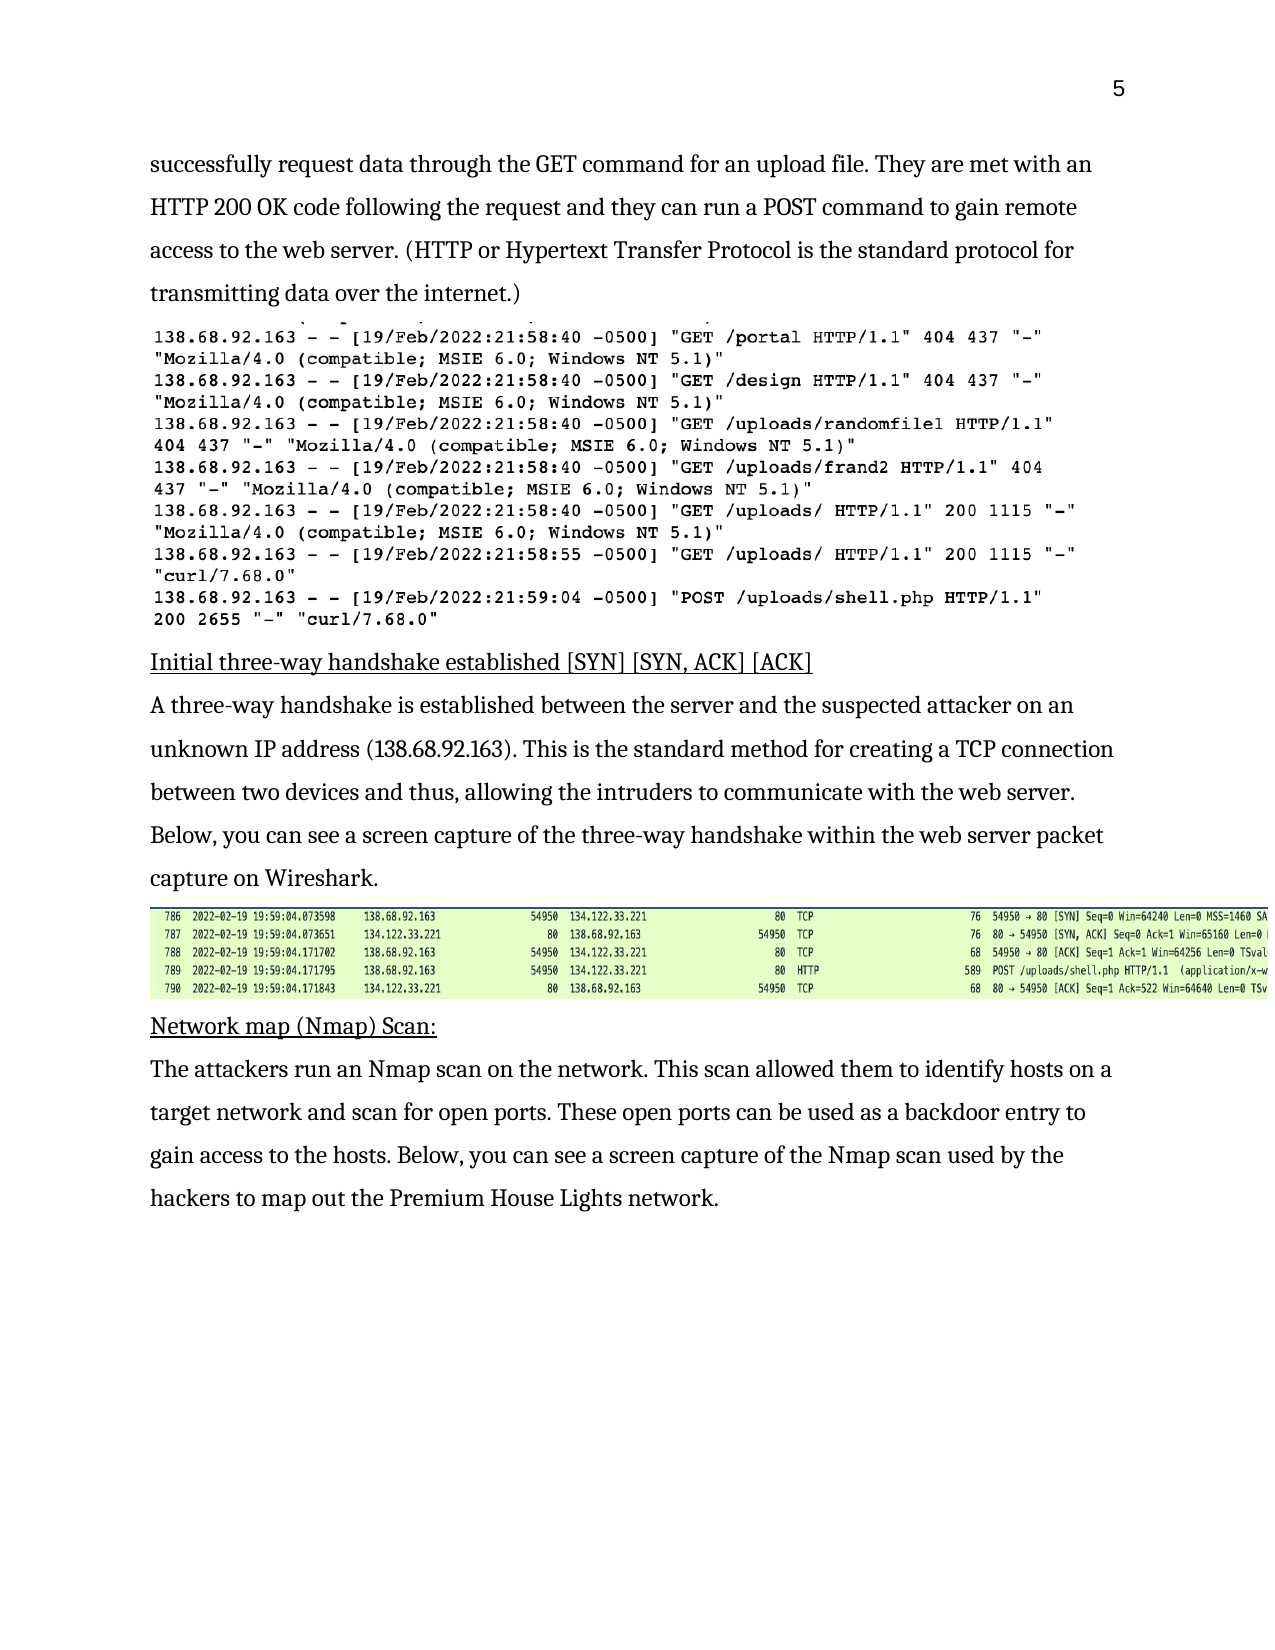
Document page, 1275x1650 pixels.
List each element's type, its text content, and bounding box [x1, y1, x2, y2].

text Initial three-way handshake established [SYN] [SYN, ACK] [ACK] [150, 648, 1125, 677]
text A three-way handshake is established between the server and the suspected attacker on an unknown IP address (138.68.92.163). This is the standard method for creating a TCP connection between two devices and thus, allowing the intruders to communicate with the web server. Below, you can see a screen capture of the three-way handshake within the web server packet capture on Wireshark. [150, 691, 1125, 893]
text successfully request data through the GET command for an upload file. They are met with an HTTP 200 OK code following the request and they can run a POST command to gain remote access to the web server. (HTTP or Hypertext Transfer Protocol is the standard protocol for transmitting data over the internet.) [150, 150, 1125, 308]
picture [150, 322, 1089, 636]
text Network map (Nmap) Scan: [150, 1012, 1125, 1040]
picture [150, 907, 1268, 999]
text The attackers run an Nmap scan on the network. This scan allowed them to identify hosts on a target network and scan for open ports. These open ports can be used as a backdoor entry to gain access to the hosts. Below, you can see a screen capture of the Nmap scan used by the hackers to map out the Premium House Lights network. [150, 1055, 1125, 1213]
